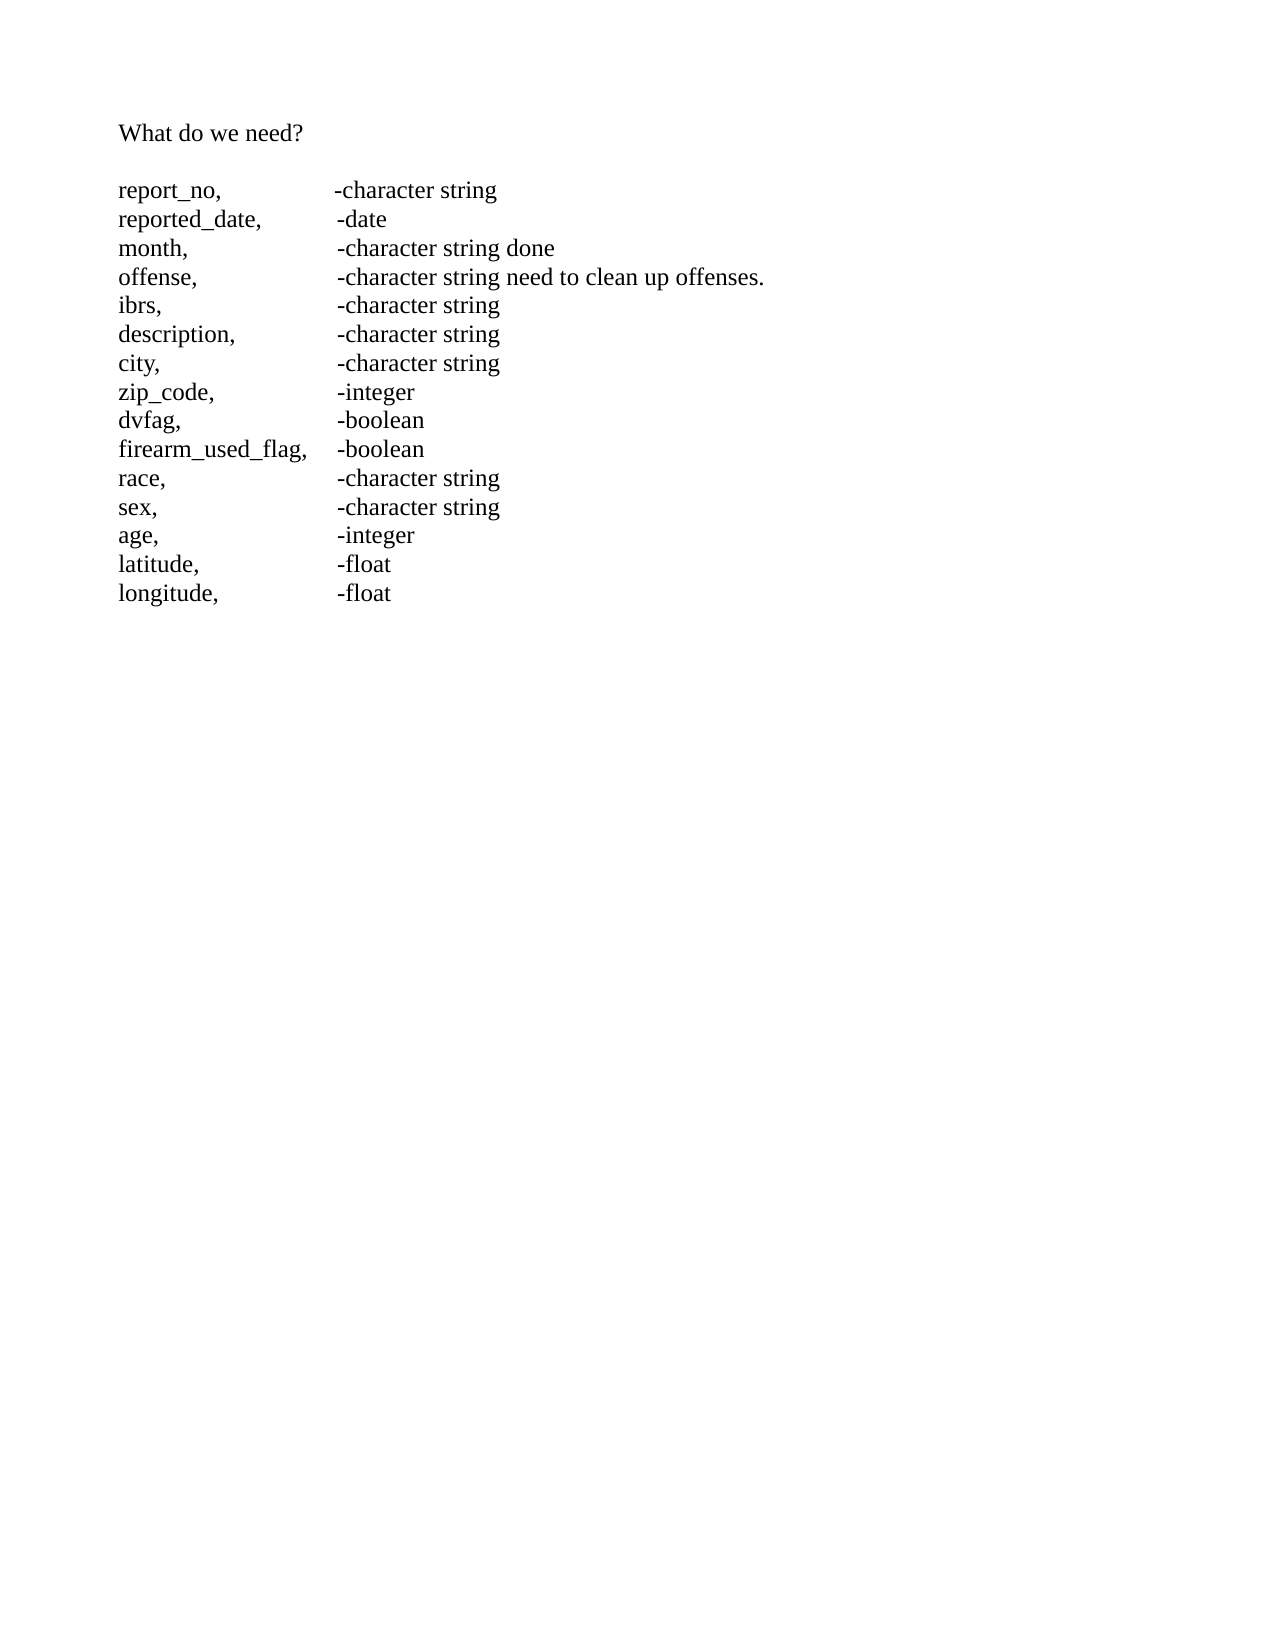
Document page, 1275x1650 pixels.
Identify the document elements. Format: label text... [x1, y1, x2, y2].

text What do we need? [118, 118, 1157, 147]
text offense, -character string need to clean up offenses. [118, 262, 1157, 291]
text zip_code, -integer [118, 377, 1157, 406]
text ibrs, -character string [118, 291, 1157, 319]
text race, -character string [118, 463, 1157, 492]
text firearm_used_flag, -boolean [118, 434, 1157, 463]
text sex, -character string [118, 492, 1157, 521]
text city, -character string [118, 348, 1157, 377]
text month, -character string done [118, 233, 1157, 262]
text dvfag, -boolean [118, 406, 1157, 434]
text description, -character string [118, 319, 1157, 348]
text latitude, -float [118, 549, 1157, 578]
text report_no, -character string [118, 176, 1157, 204]
text reported_date, -date [118, 204, 1157, 233]
text age, -integer [118, 521, 1157, 549]
text longitude, -float [118, 578, 1157, 607]
